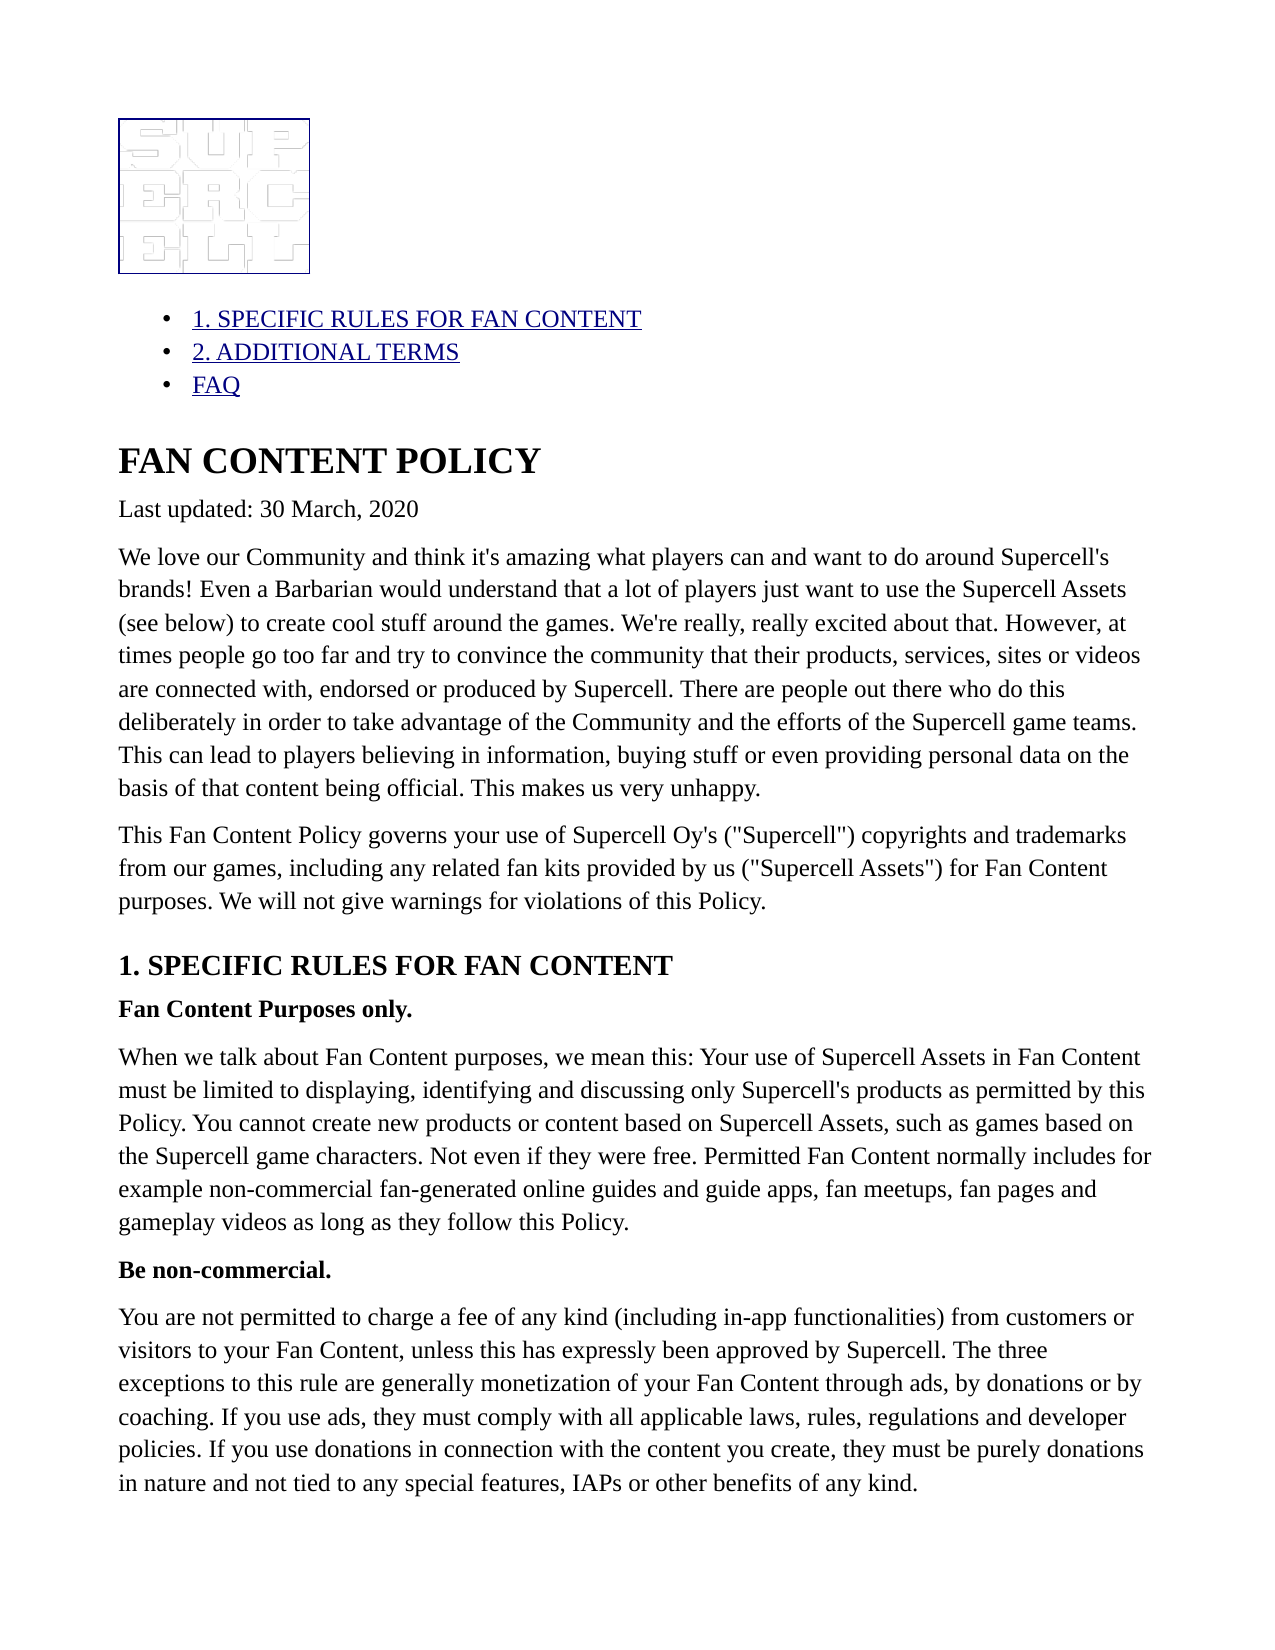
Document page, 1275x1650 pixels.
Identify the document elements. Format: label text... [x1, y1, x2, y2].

list FAQ [162, 370, 1157, 399]
text Last updated: 30 March, 2020 [118, 494, 1157, 523]
text This Fan Content Policy governs your use of Supercell Oy's ("Supercell") copyrights and trademarks from our games, including any related fan kits provided by us ("Supercell Assets") for Fan Content purposes. We will not give warnings for violations of this Policy. [118, 820, 1157, 915]
text We love our Community and think it's amazing what players can and want to do around Supercell's brands! Even a Barbarian would understand that a lot of players just want to use the Supercell Assets (see below) to create cool stuff around the games. We're really, really excited about that. However, at times people go too far and try to convince the community that their products, services, sites or videos are connected with, endorsed or produced by Supercell. There are people out there who do this deliberately in order to take advantage of the Community and the efforts of the Supercell game teams. This can lead to players believing in information, buying stuff or even providing personal data on the basis of that content being official. This makes us very unhappy. [118, 542, 1157, 801]
picture [120, 120, 309, 273]
text You are not permitted to charge a fee of any kind (including in-app functionalities) from customers or visitors to your Fan Content, unless this has expressly been approved by Supercell. The three exceptions to this rule are generally monetization of your Fan Content through ads, by donations or by coaching. If you use ads, they must comply with all applicable laws, rules, regulations and developer policies. If you use donations in connection with the content you create, they must be purely donations in nature and not tied to any special features, IAPs or other benefits of any kind. [118, 1302, 1157, 1496]
text When we talk about Fan Content purposes, we mean this: Your use of Supercell Assets in Fan Content must be limited to displaying, identifying and discussing only Supercell's products as permitted by this Policy. You cannot create new products or content based on Supercell Assets, such as games based on the Supercell game characters. Not even if they were free. Permitted Fan Content normally includes for example non-commercial fan-generated online guides and guide apps, fan meetups, fan pages and gameplay videos as long as they follow this Policy. [118, 1042, 1157, 1236]
list 2. ADDITIONAL TERMS [162, 337, 1157, 366]
subtitle FAN CONTENT POLICY [118, 438, 1157, 481]
list 1. SPECIFIC RULES FOR FAN CONTENT [162, 304, 1157, 333]
subtitle 1. SPECIFIC RULES FOR FAN CONTENT [118, 948, 1157, 982]
text Be non-commercial. [118, 1255, 1157, 1284]
text Fan Content Purposes only. [118, 994, 1157, 1023]
